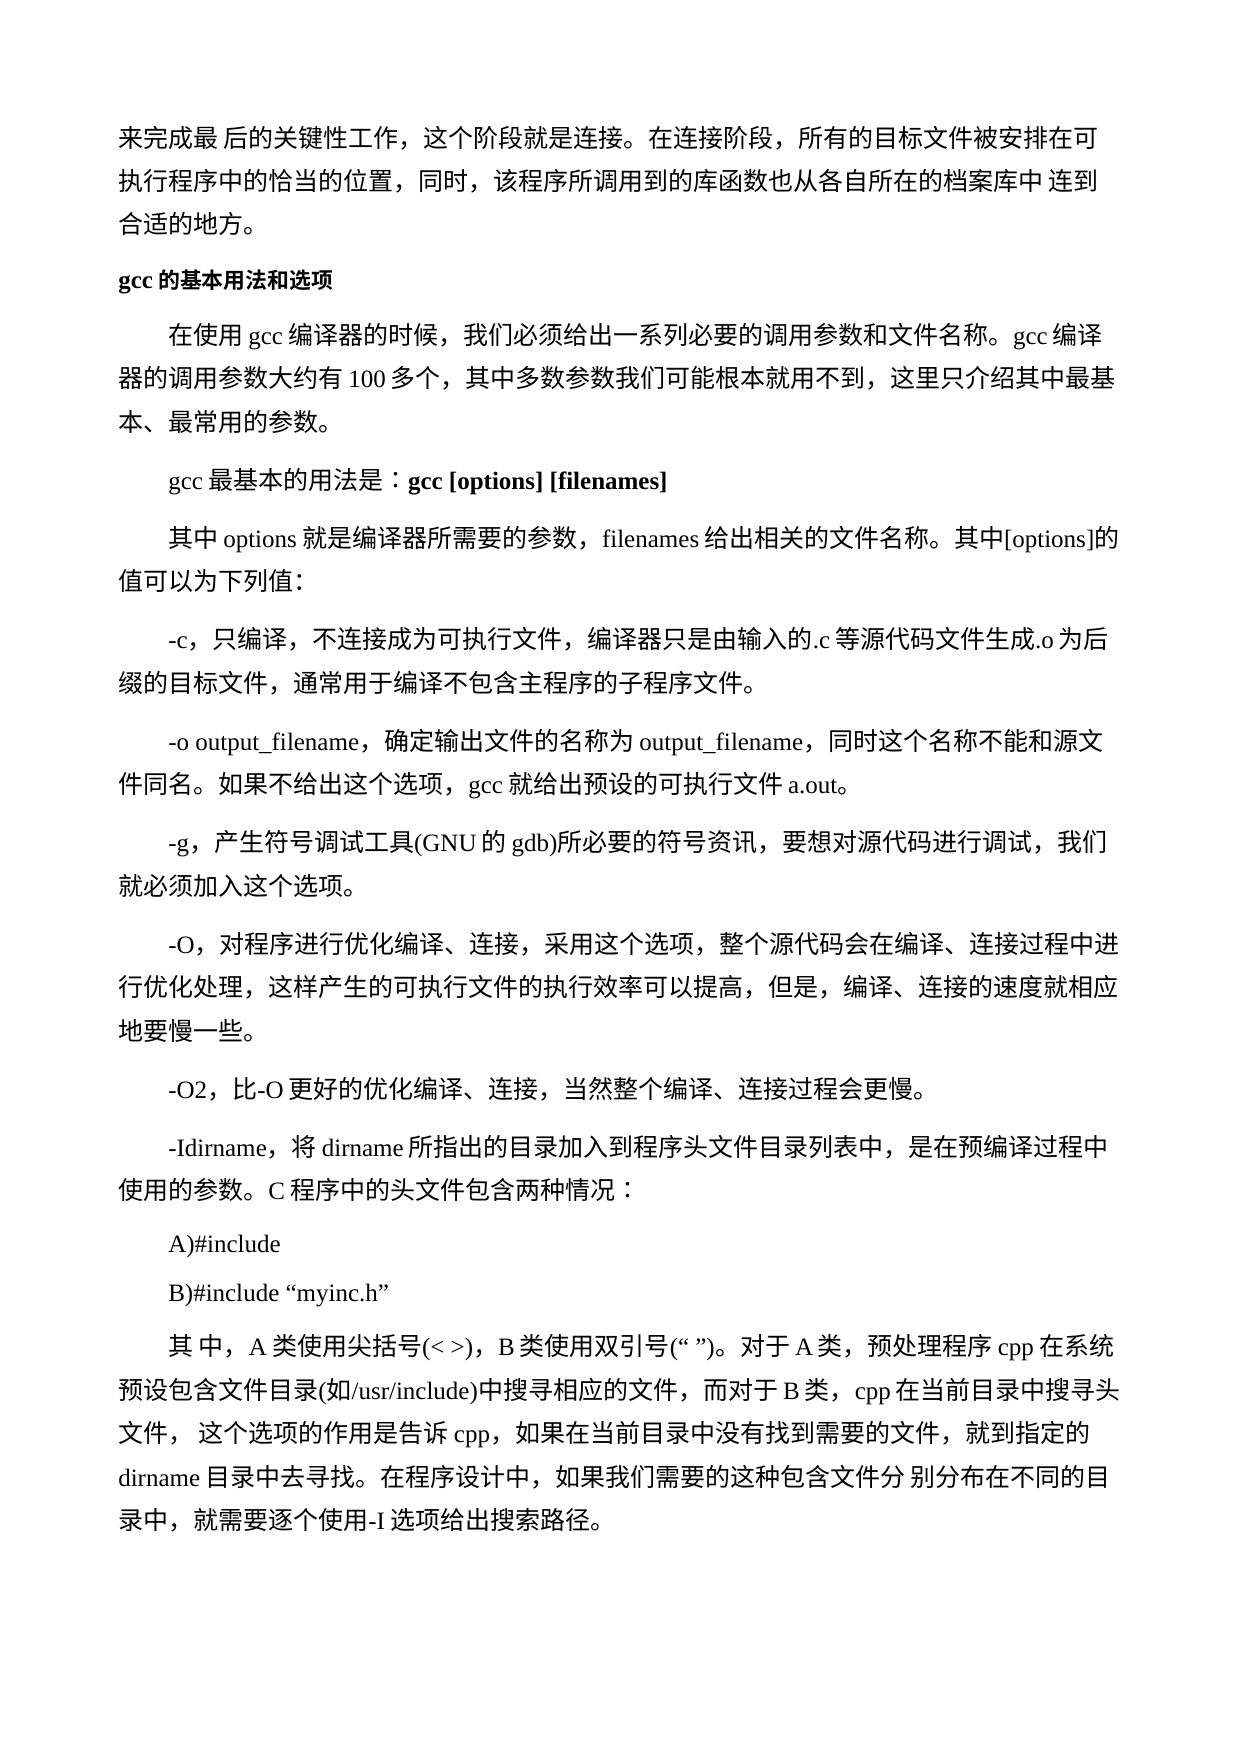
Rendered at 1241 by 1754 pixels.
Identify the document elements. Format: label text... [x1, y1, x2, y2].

text -g，产生符号调试工具(GNU的gdb)所必要的符号资讯，要想对源代码进行调试，我们就必须加入这个选项。 [118, 823, 1122, 902]
text -O，对程序进行优化编译、连接，采用这个选项，整个源代码会在编译、连接过程中进行优化处理，这样产生的可执行文件的执行效率可以提高，但是，编译、连接的速度就相应地要慢一些。 [118, 924, 1122, 1047]
text gcc最基本的用法是∶gcc [options] [filenames] [118, 460, 1122, 497]
text 在使用gcc编译器的时候，我们必须给出一系列必要的调用参数和文件名称。gcc编译器的调用参数大约有100多个，其中多数参数我们可能根本就用不到，这里只介绍其中最基本、最常用的参数。 [118, 316, 1122, 439]
text 其 中，A类使用尖括号(< >)，B类使用双引号(“ ”)。对于A类，预处理程序cpp在系统预设包含文件目录(如/usr/include)中搜寻相应的文件，而对于B类，cpp在当前目录中搜寻头文件， 这个选项的作用是告诉cpp，如果在当前目录中没有找到需要的文件，就到指定的dirname目录中去寻找。在程序设计中，如果我们需要的这种包含文件分 别分布在不同的目录中，就需要逐个使用-I选项给出搜索路径。 [118, 1327, 1122, 1537]
text A)#include [118, 1229, 1122, 1257]
text 其中options就是编译器所需要的参数，filenames给出相关的文件名称。其中[options]的值可以为下列值： [118, 518, 1122, 598]
text gcc的基本用法和选项 [118, 263, 1122, 295]
text 来完成最 后的关键性工作，这个阶段就是连接。在连接阶段，所有的目标文件被安排在可执行程序中的恰当的位置，同时，该程序所调用到的库函数也从各自所在的档案库中 连到合适的地方。 [118, 118, 1122, 241]
text -Idirname，将dirname所指出的目录加入到程序头文件目录列表中，是在预编译过程中使用的参数。C程序中的头文件包含两种情况∶ [118, 1127, 1122, 1207]
text -O2，比-O更好的优化编译、连接，当然整个编译、连接过程会更慢。 [118, 1069, 1122, 1105]
text B)#include “myinc.h” [118, 1278, 1122, 1306]
text -o output_filename，确定输出文件的名称为output_filename，同时这个名称不能和源文件同名。如果不给出这个选项，gcc就给出预设的可执行文件a.out。 [118, 721, 1122, 801]
text -c，只编译，不连接成为可执行文件，编译器只是由输入的.c等源代码文件生成.o为后缀的目标文件，通常用于编译不包含主程序的子程序文件。 [118, 620, 1122, 699]
